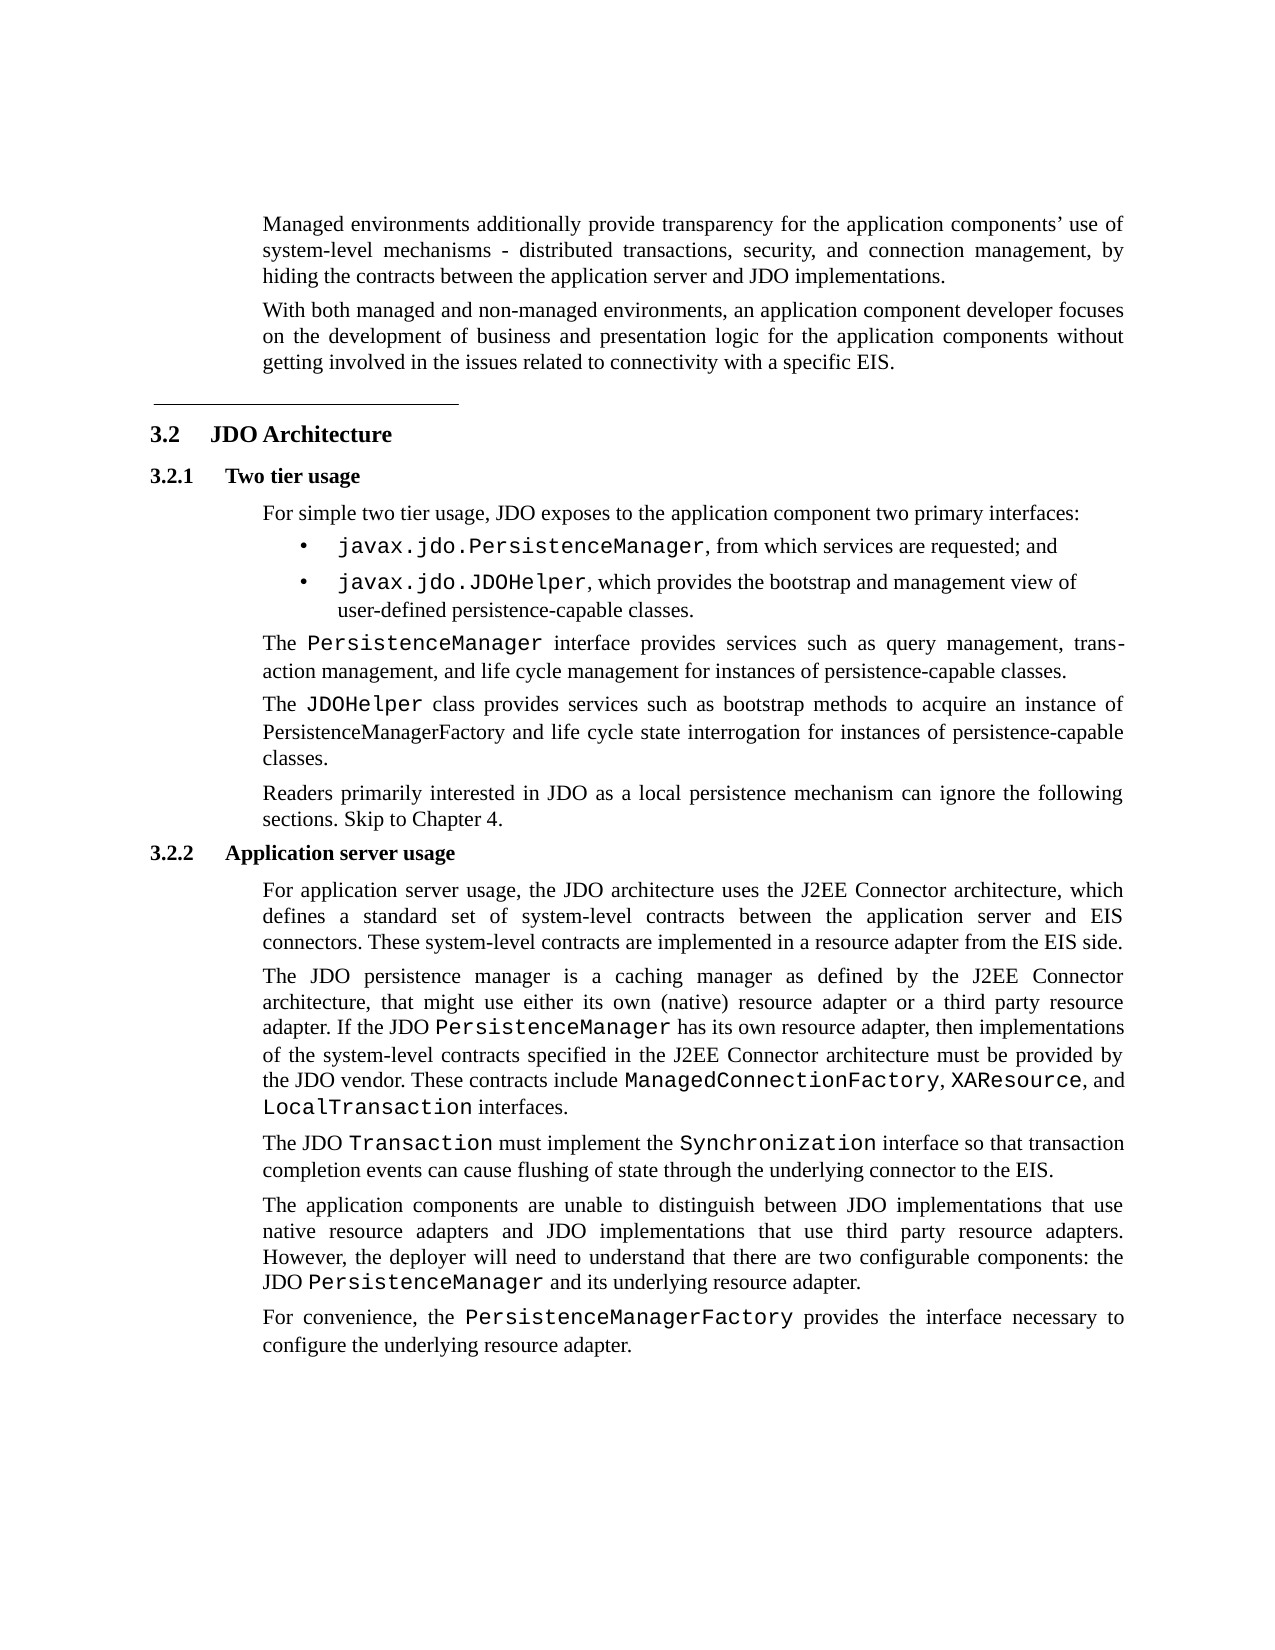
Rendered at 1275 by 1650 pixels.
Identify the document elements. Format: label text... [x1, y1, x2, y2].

list javax.jdo.PersistenceManager, from which services are requested; and [300, 533, 1125, 560]
text For application server usage, the JDO architecture uses the J2EE Connector architecture, which defines a standard set of system-level contracts between the application server and EIS connectors. These system-level contracts are implemented in a resource adapter from the EIS side. [262, 876, 1125, 954]
text Managed environments additionally provide transparency for the application components’ use of system-level mechanisms - distributed transactions, security, and connection management, by hiding the contracts between the application server and JDO implementations. [262, 210, 1125, 288]
text The JDO Transaction must implement the Synchronization interface so that transaction completion events can cause flushing of state through the underlying connector to the EIS. [262, 1129, 1125, 1183]
list javax.jdo.JDOHelper, which provides the bootstrap and management view of user-defined persistence-capable classes. [300, 569, 1125, 622]
subtitle Two tier usage [150, 463, 1125, 489]
text The application components are unable to distinguish between JDO implementations that use native resource adapters and JDO implementations that use third party resource adapters. However, the deployer will need to understand that there are two configurable components: the JDO PersistenceManager and its underlying resource adapter. [262, 1191, 1125, 1296]
text The JDO persistence manager is a caching manager as defined by the J2EE Connector architecture, that might use either its own (native) resource adapter or a third party resource adapter. If the JDO PersistenceManager has its own resource adapter, then implementations of the system-level contracts specified in the J2EE Connector architecture must be provided by the JDO vendor. These contracts include ManagedConnectionFactory, XAResource, and LocalTransaction interfaces. [262, 962, 1125, 1121]
subtitle JDO Architecture [150, 420, 1125, 448]
text The JDOHelper class provides services such as bootstrap methods to acquire an instance of PersistenceManagerFactory and life cycle state interrogation for instances of persistence-capable classes. [262, 691, 1125, 771]
text The PersistenceManager interface provides services such as query management, trans­action management, and life cycle management for instances of persistence-capable classes. [262, 630, 1125, 683]
subtitle Application server usage [150, 839, 1125, 865]
text For simple two tier usage, JDO exposes to the application component two primary interfaces: [262, 499, 1125, 525]
text Readers primarily interested in JDO as a local persistence mechanism can ignore the following sections. Skip to Chapter 4. [262, 779, 1125, 831]
text With both managed and non-managed environments, an application component developer focuses on the development of business and presentation logic for the application components without getting involved in the issues related to connectivity with a specific EIS. [262, 296, 1125, 374]
text For convenience, the PersistenceManagerFactory provides the interface necessary to configure the underlying resource adapter. [262, 1304, 1125, 1357]
